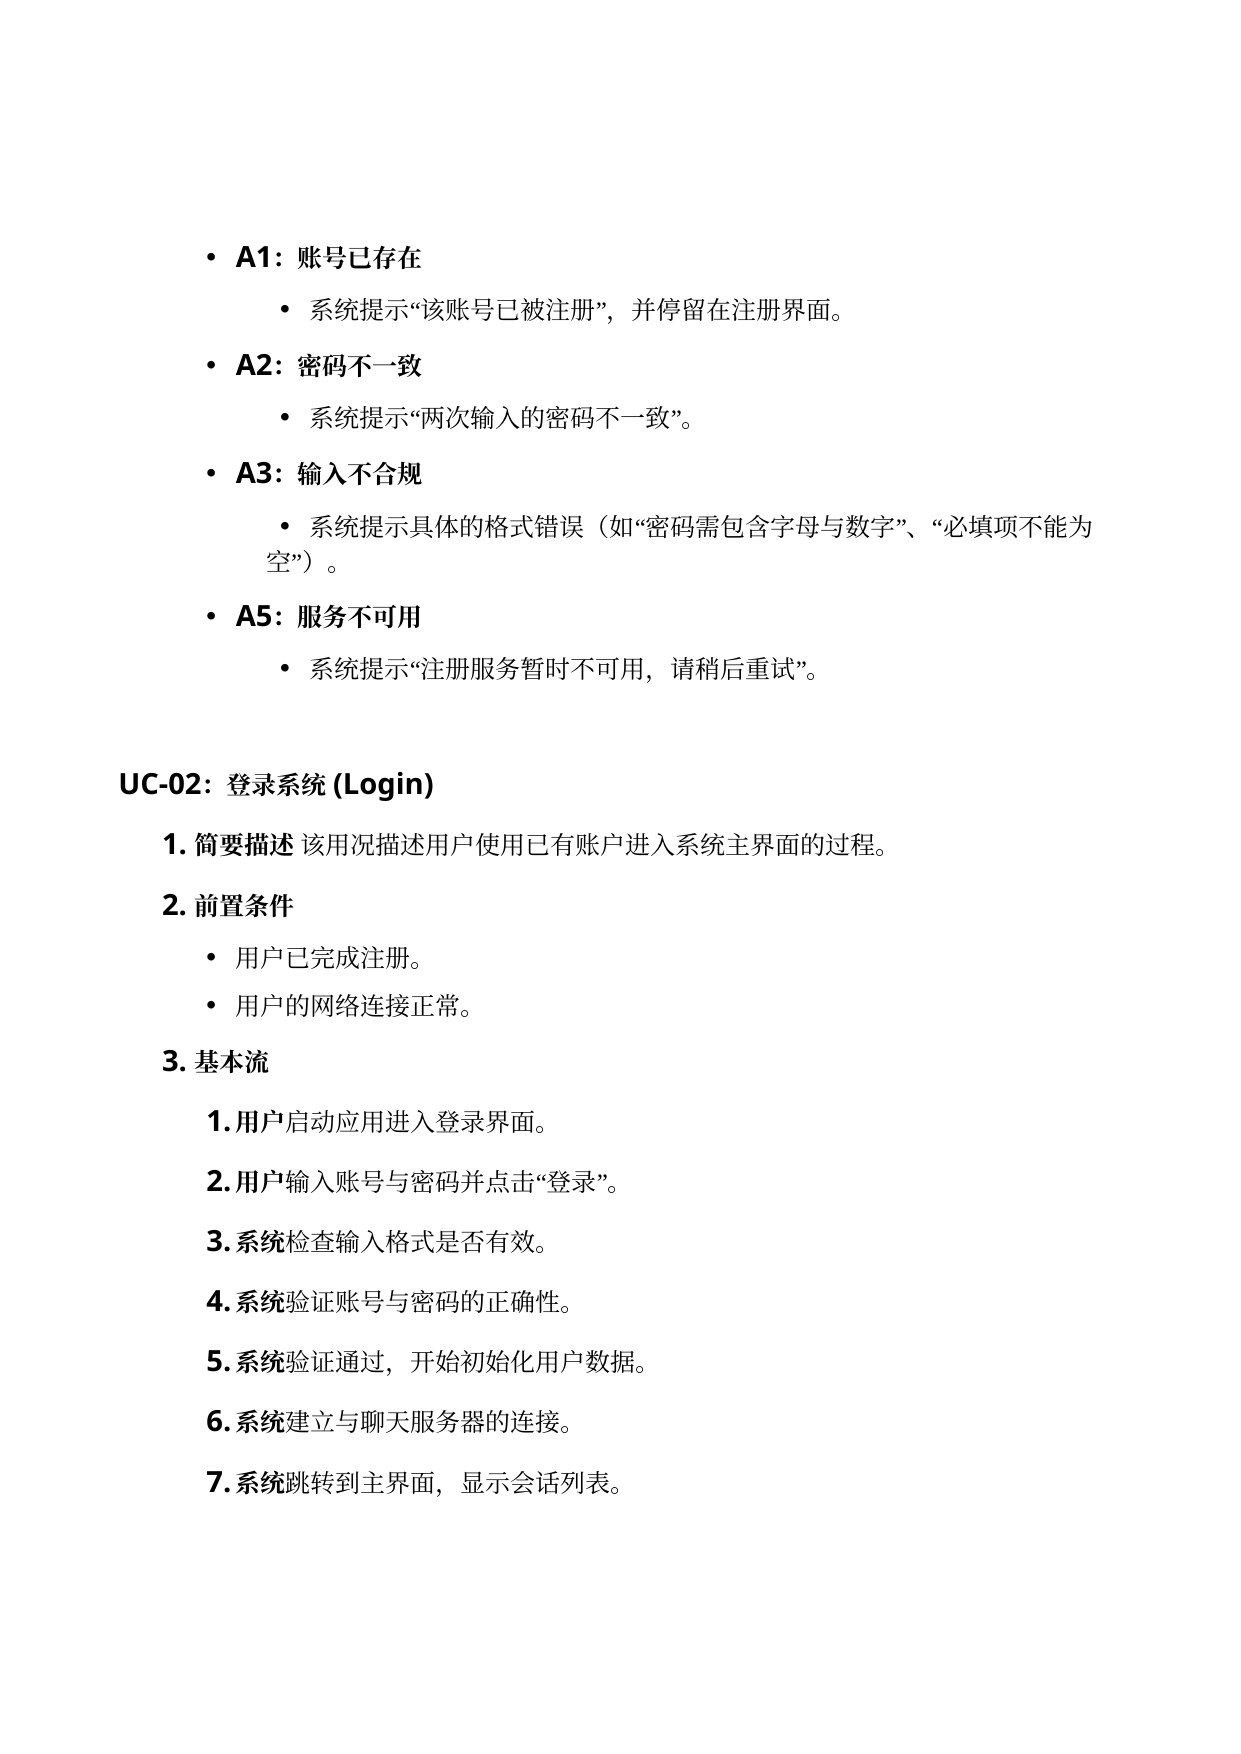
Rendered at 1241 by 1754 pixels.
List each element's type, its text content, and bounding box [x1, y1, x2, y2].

list 系统提示具体的格式错误（如“密码需包含字母与数字”、“必填项不能为空”）。 [236, 513, 1122, 577]
list 用户已完成注册。 [162, 944, 1122, 973]
list A2：密码不一致 [162, 344, 1122, 384]
list 系统检查输入格式是否有效。 [162, 1220, 1122, 1260]
text UC-02：登录系统 (Login) [118, 763, 1122, 803]
list A1：账号已存在 [162, 236, 1122, 276]
list 系统提示“注册服务暂时不可用，请稍后重试”。 [236, 655, 1122, 685]
list A3：输入不合规 [162, 453, 1122, 492]
list 系统提示“该账号已被注册”，并停留在注册界面。 [236, 296, 1122, 326]
list 用户启动应用进入登录界面。 [162, 1100, 1122, 1140]
list 系统建立与聊天服务器的连接。 [162, 1401, 1122, 1440]
list 用户输入账号与密码并点击“登录”。 [162, 1160, 1122, 1200]
list 用户的网络连接正常。 [162, 992, 1122, 1022]
list 系统验证账号与密码的正确性。 [162, 1281, 1122, 1320]
text 1. 简要描述 该用况描述用户使用已有账户进入系统主界面的过程。 [118, 824, 1122, 863]
list A5：服务不可用 [162, 595, 1122, 635]
list 系统跳转到主界面，显示会话列表。 [162, 1461, 1122, 1501]
list 系统验证通过，开始初始化用户数据。 [162, 1341, 1122, 1380]
list 系统提示“两次输入的密码不一致”。 [236, 404, 1122, 434]
text 2. 前置条件 [118, 884, 1122, 923]
text 3. 基本流 [118, 1040, 1122, 1080]
